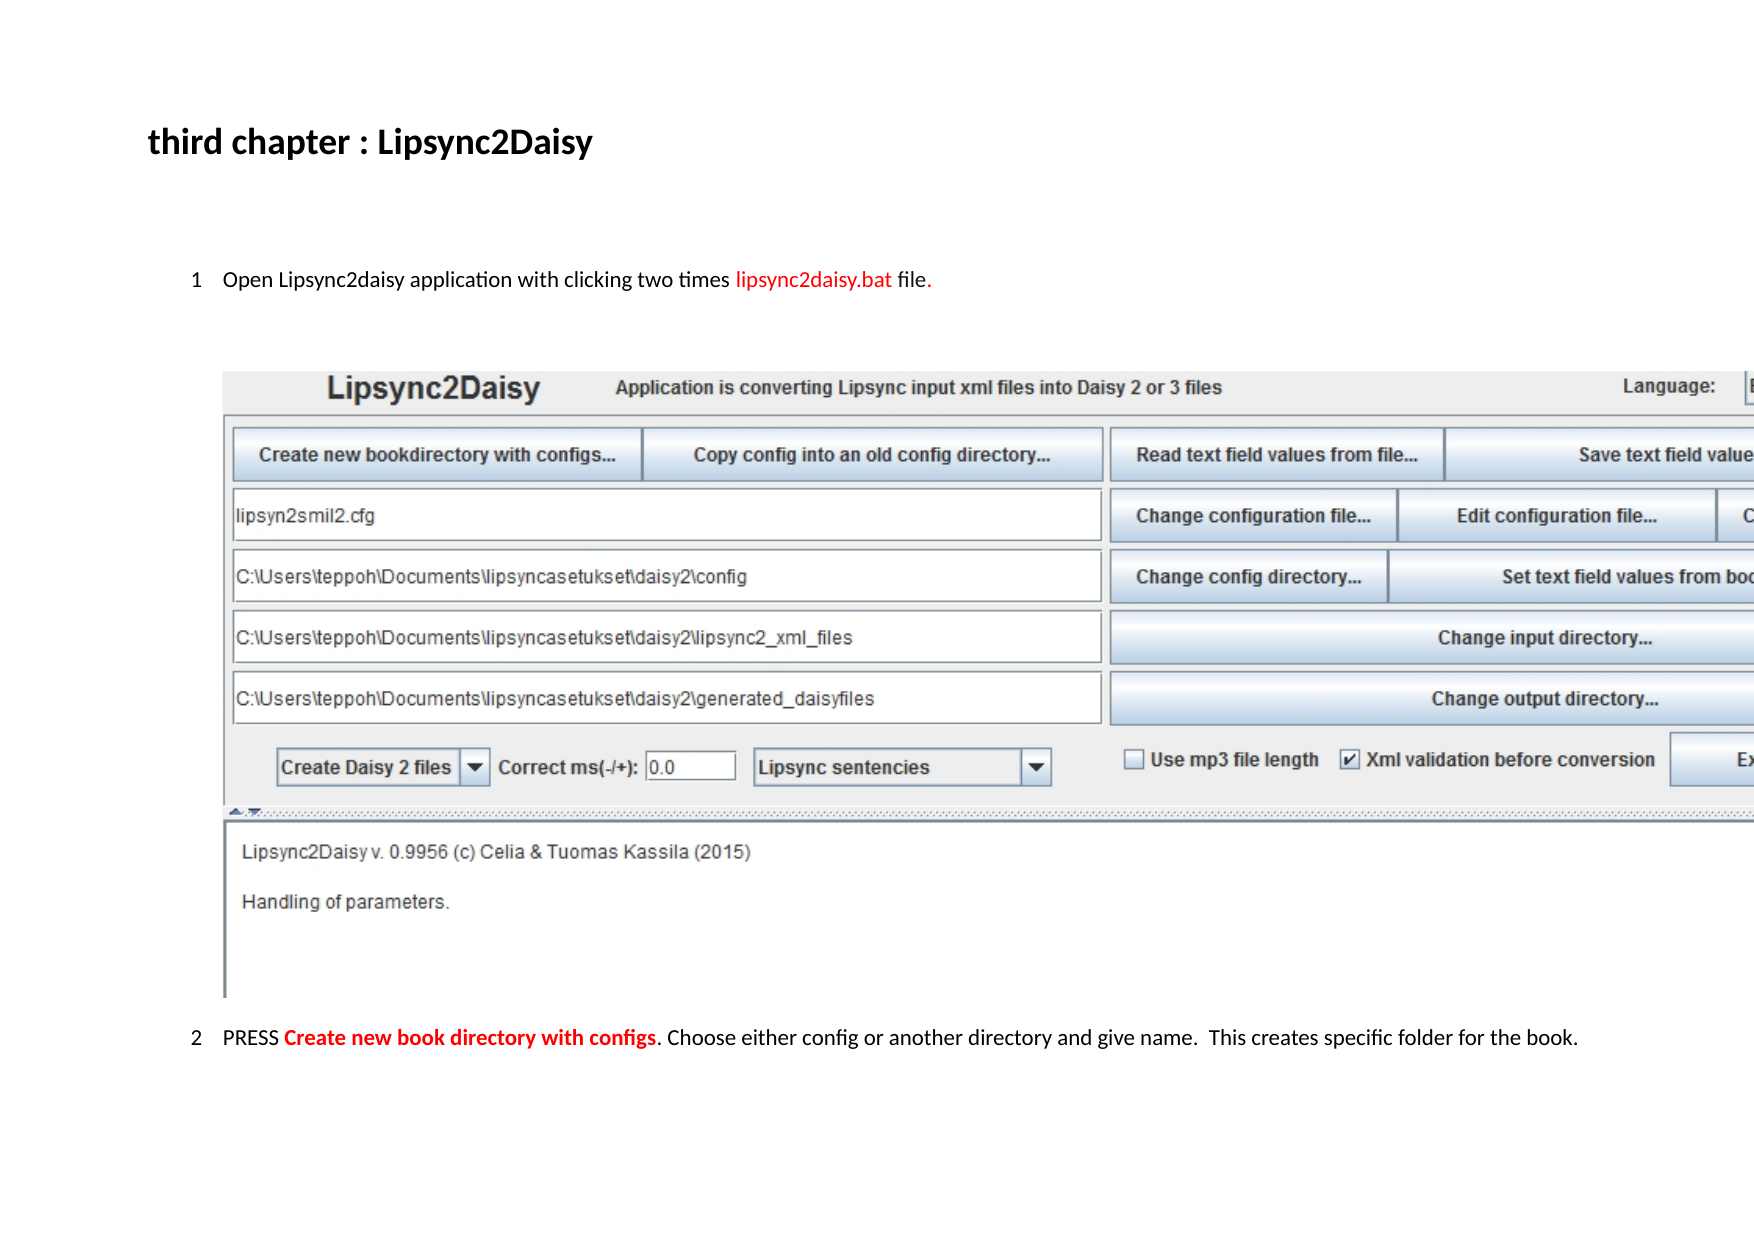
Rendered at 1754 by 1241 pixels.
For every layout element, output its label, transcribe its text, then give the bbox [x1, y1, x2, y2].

list PRESS Create new book directory with configs. Choose either config or another directory and give name. This creates specific folder for the book. [185, 1023, 1606, 1051]
text third chapter : Lipsync2Daisy [148, 118, 1606, 164]
list Open Lipsync2daisy application with clicking two times lipsync2daisy.bat file. [185, 265, 1606, 293]
picture [222, 371, 1754, 998]
